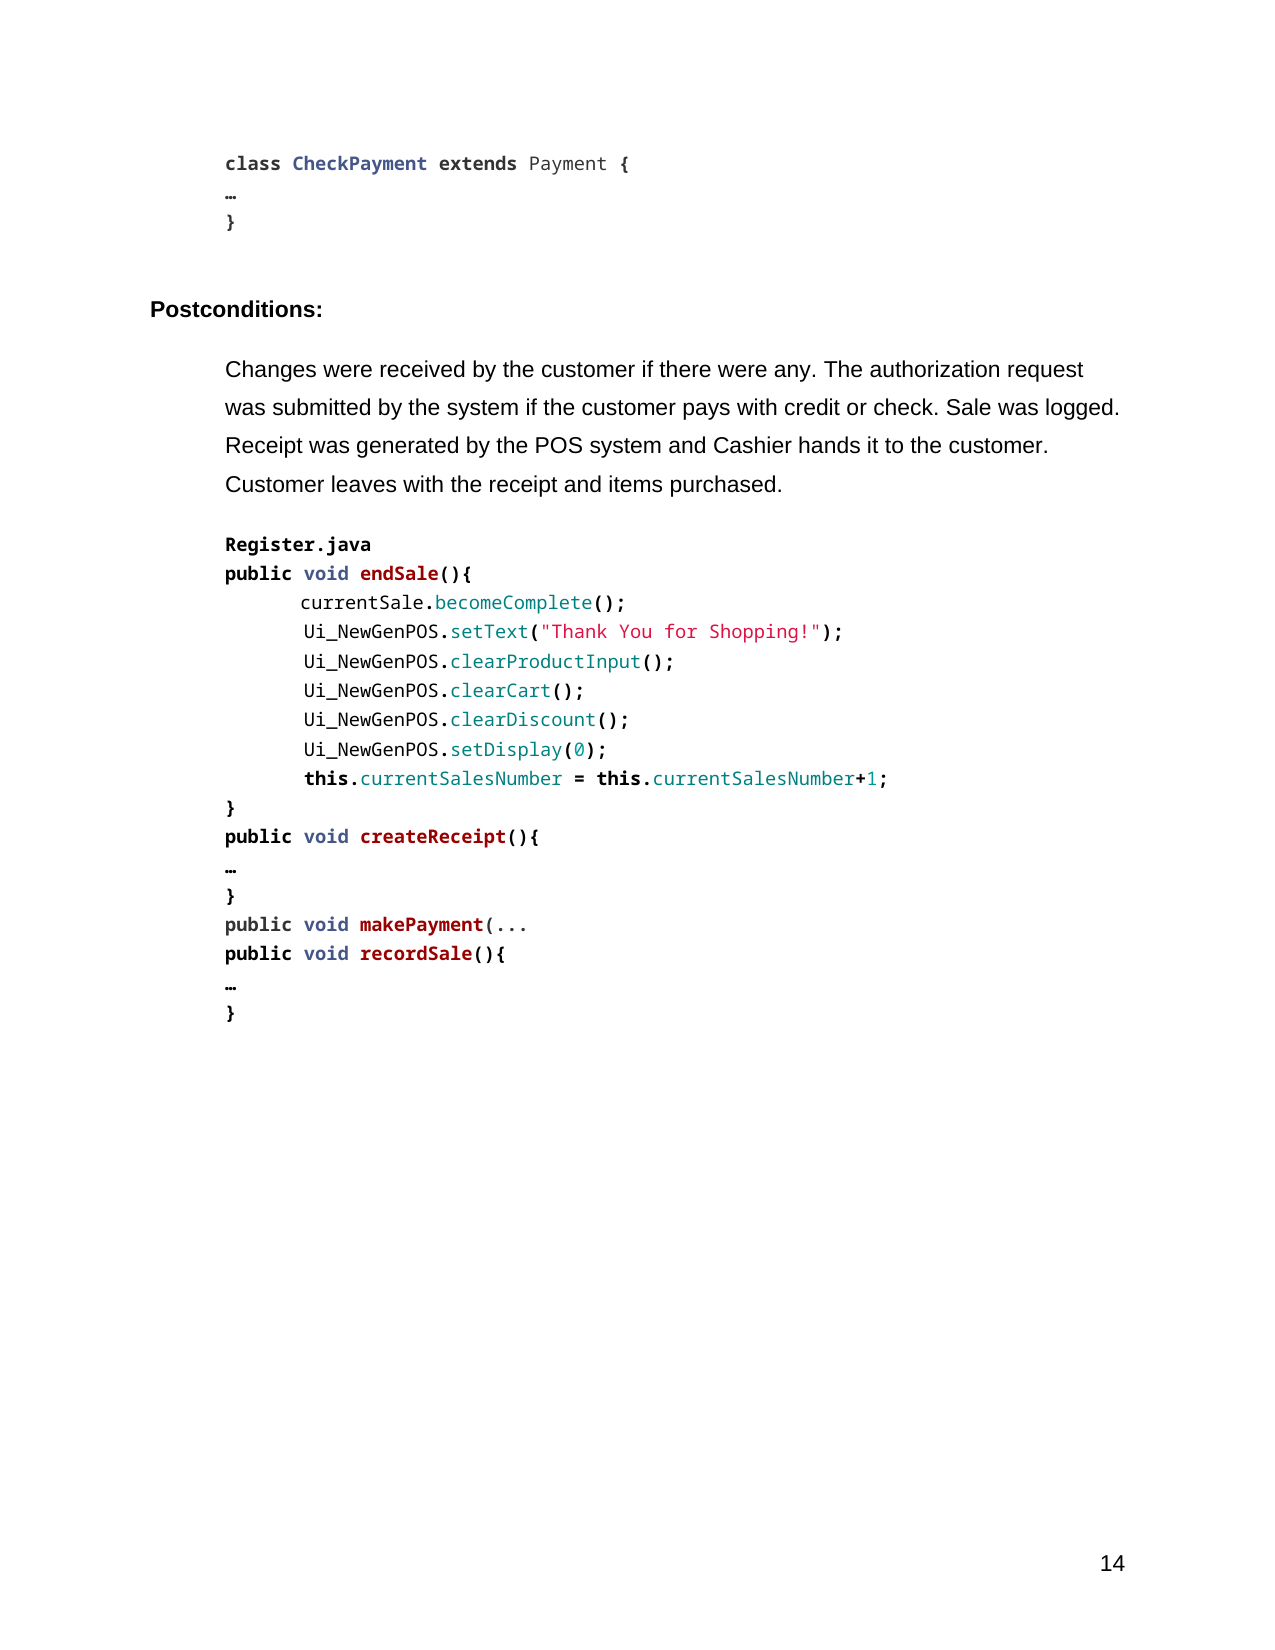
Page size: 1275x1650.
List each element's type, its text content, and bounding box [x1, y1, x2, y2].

text public void makePayment(... [225, 911, 1125, 937]
text } [150, 208, 1125, 234]
text public void recordSale(){ [225, 941, 1125, 966]
text } [225, 882, 1125, 908]
text Ui_NewGenPOS.setText("Thank You for Shopping!"); [225, 619, 1125, 644]
text Register.java [150, 531, 1125, 556]
text Ui_NewGenPOS.clearCart(); [225, 677, 1125, 703]
text … [225, 970, 1125, 996]
text … [225, 853, 1125, 878]
text public void endSale(){ [150, 560, 1125, 586]
text currentSale.becomeComplete(); [150, 589, 1125, 615]
text Ui_NewGenPOS.clearProductInput(); [225, 648, 1125, 673]
text Changes were received by the customer if there were any. The authorization request was submitted by the system if the customer pays with credit or check. Sale was logged. Receipt was generated by the POS system and Cashier hands it to the customer. Customer leaves with the receipt and items purchased. [225, 356, 1125, 497]
text } [225, 999, 1125, 1025]
text this.currentSalesNumber = this.currentSalesNumber+1; [225, 765, 1125, 791]
text Postconditions: [150, 297, 1125, 323]
text class CheckPayment extends Payment { [150, 150, 1125, 176]
text Ui_NewGenPOS.setDisplay(0); [225, 736, 1125, 761]
text Ui_NewGenPOS.clearDiscount(); [225, 707, 1125, 732]
text … [150, 179, 1125, 205]
text } [225, 794, 1125, 820]
text public void createReceipt(){ [225, 824, 1125, 849]
